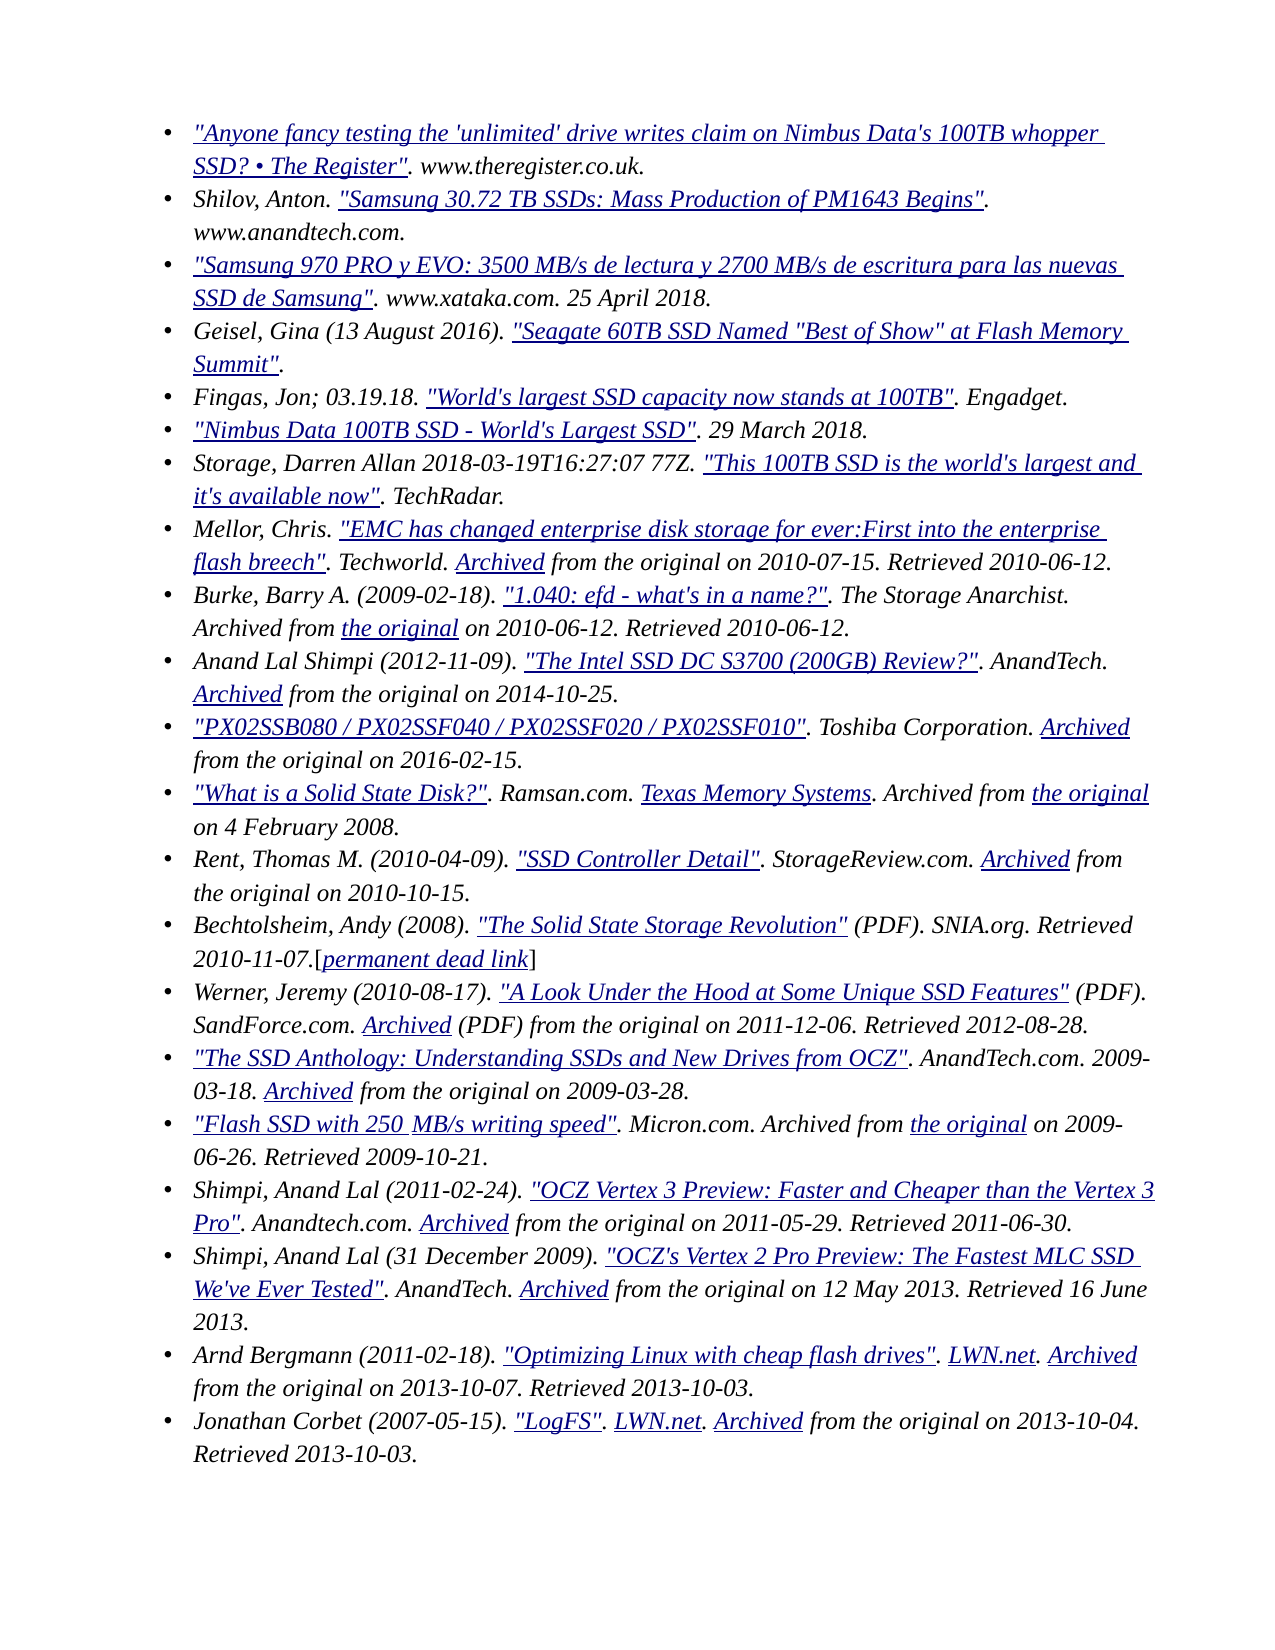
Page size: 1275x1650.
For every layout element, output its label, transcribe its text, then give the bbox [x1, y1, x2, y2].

list "Flash SSD with 250 MB/s writing speed". Micron.com. Archived from the original on 2009-06-26. Retrieved 2009-10-21. [164, 1109, 1157, 1171]
list Storage, Darren Allan 2018-03-19T16:27:07 77Z. "This 100TB SSD is the world's largest and it's available now". TechRadar. [164, 448, 1157, 510]
list Shimpi, Anand Lal (2011-02-24). "OCZ Vertex 3 Preview: Faster and Cheaper than the Vertex 3 Pro". Anandtech.com. Archived from the original on 2011-05-29. Retrieved 2011-06-30. [164, 1175, 1157, 1237]
list "Samsung 970 PRO y EVO: 3500 MB/s de lectura y 2700 MB/s de escritura para las nuevas SSD de Samsung". www.xataka.com. 25 April 2018. [164, 250, 1157, 312]
list Shilov, Anton. "Samsung 30.72 TB SSDs: Mass Production of PM1643 Begins". www.anandtech.com. [164, 184, 1157, 246]
list "Nimbus Data 100TB SSD - World's Largest SSD". 29 March 2018. [164, 415, 1157, 444]
list Arnd Bergmann (2011-02-18). "Optimizing Linux with cheap flash drives". LWN.net. Archived from the original on 2013-10-07. Retrieved 2013-10-03. [164, 1340, 1157, 1402]
list "The SSD Anthology: Understanding SSDs and New Drives from OCZ". AnandTech.com. 2009-03-18. Archived from the original on 2009-03-28. [164, 1043, 1157, 1104]
list Burke, Barry A. (2009-02-18). "1.040: efd - what's in a name?". The Storage Anarchist. Archived from the original on 2010-06-12. Retrieved 2010-06-12. [164, 580, 1157, 642]
list Anand Lal Shimpi (2012-11-09). "The Intel SSD DC S3700 (200GB) Review?". AnandTech. Archived from the original on 2014-10-25. [164, 646, 1157, 708]
list Fingas, Jon; 03.19.18. "World's largest SSD capacity now stands at 100TB". Engadget. [164, 382, 1157, 411]
list "PX02SSB080 / PX02SSF040 / PX02SSF020 / PX02SSF010". Toshiba Corporation. Archived from the original on 2016-02-15. [164, 712, 1157, 774]
list Rent, Thomas M. (2010-04-09). "SSD Controller Detail". StorageReview.com. Archived from the original on 2010-10-15. [164, 844, 1157, 906]
list "What is a Solid State Disk?". Ramsan.com. Texas Memory Systems. Archived from the original on 4 February 2008. [164, 778, 1157, 840]
list Shimpi, Anand Lal (31 December 2009). "OCZ's Vertex 2 Pro Preview: The Fastest MLC SSD We've Ever Tested". AnandTech. Archived from the original on 12 May 2013. Retrieved 16 June 2013. [164, 1241, 1157, 1336]
list Bechtolsheim, Andy (2008). "The Solid State Storage Revolution" (PDF). SNIA.org. Retrieved 2010-11-07.[permanent dead link] [164, 911, 1157, 972]
list Mellor, Chris. "EMC has changed enterprise disk storage for ever:First into the enterprise flash breech". Techworld. Archived from the original on 2010-07-15. Retrieved 2010-06-12. [164, 514, 1157, 576]
list Werner, Jeremy (2010-08-17). "A Look Under the Hood at Some Unique SSD Features" (PDF). SandForce.com. Archived (PDF) from the original on 2011-12-06. Retrieved 2012-08-28. [164, 977, 1157, 1038]
list Geisel, Gina (13 August 2016). "Seagate 60TB SSD Named "Best of Show" at Flash Memory Summit". [164, 316, 1157, 378]
list Jonathan Corbet (2007-05-15). "LogFS". LWN.net. Archived from the original on 2013-10-04. Retrieved 2013-10-03. [164, 1406, 1157, 1468]
list "Anyone fancy testing the 'unlimited' drive writes claim on Nimbus Data's 100TB whopper SSD? • The Register". www.theregister.co.uk. [164, 118, 1157, 180]
